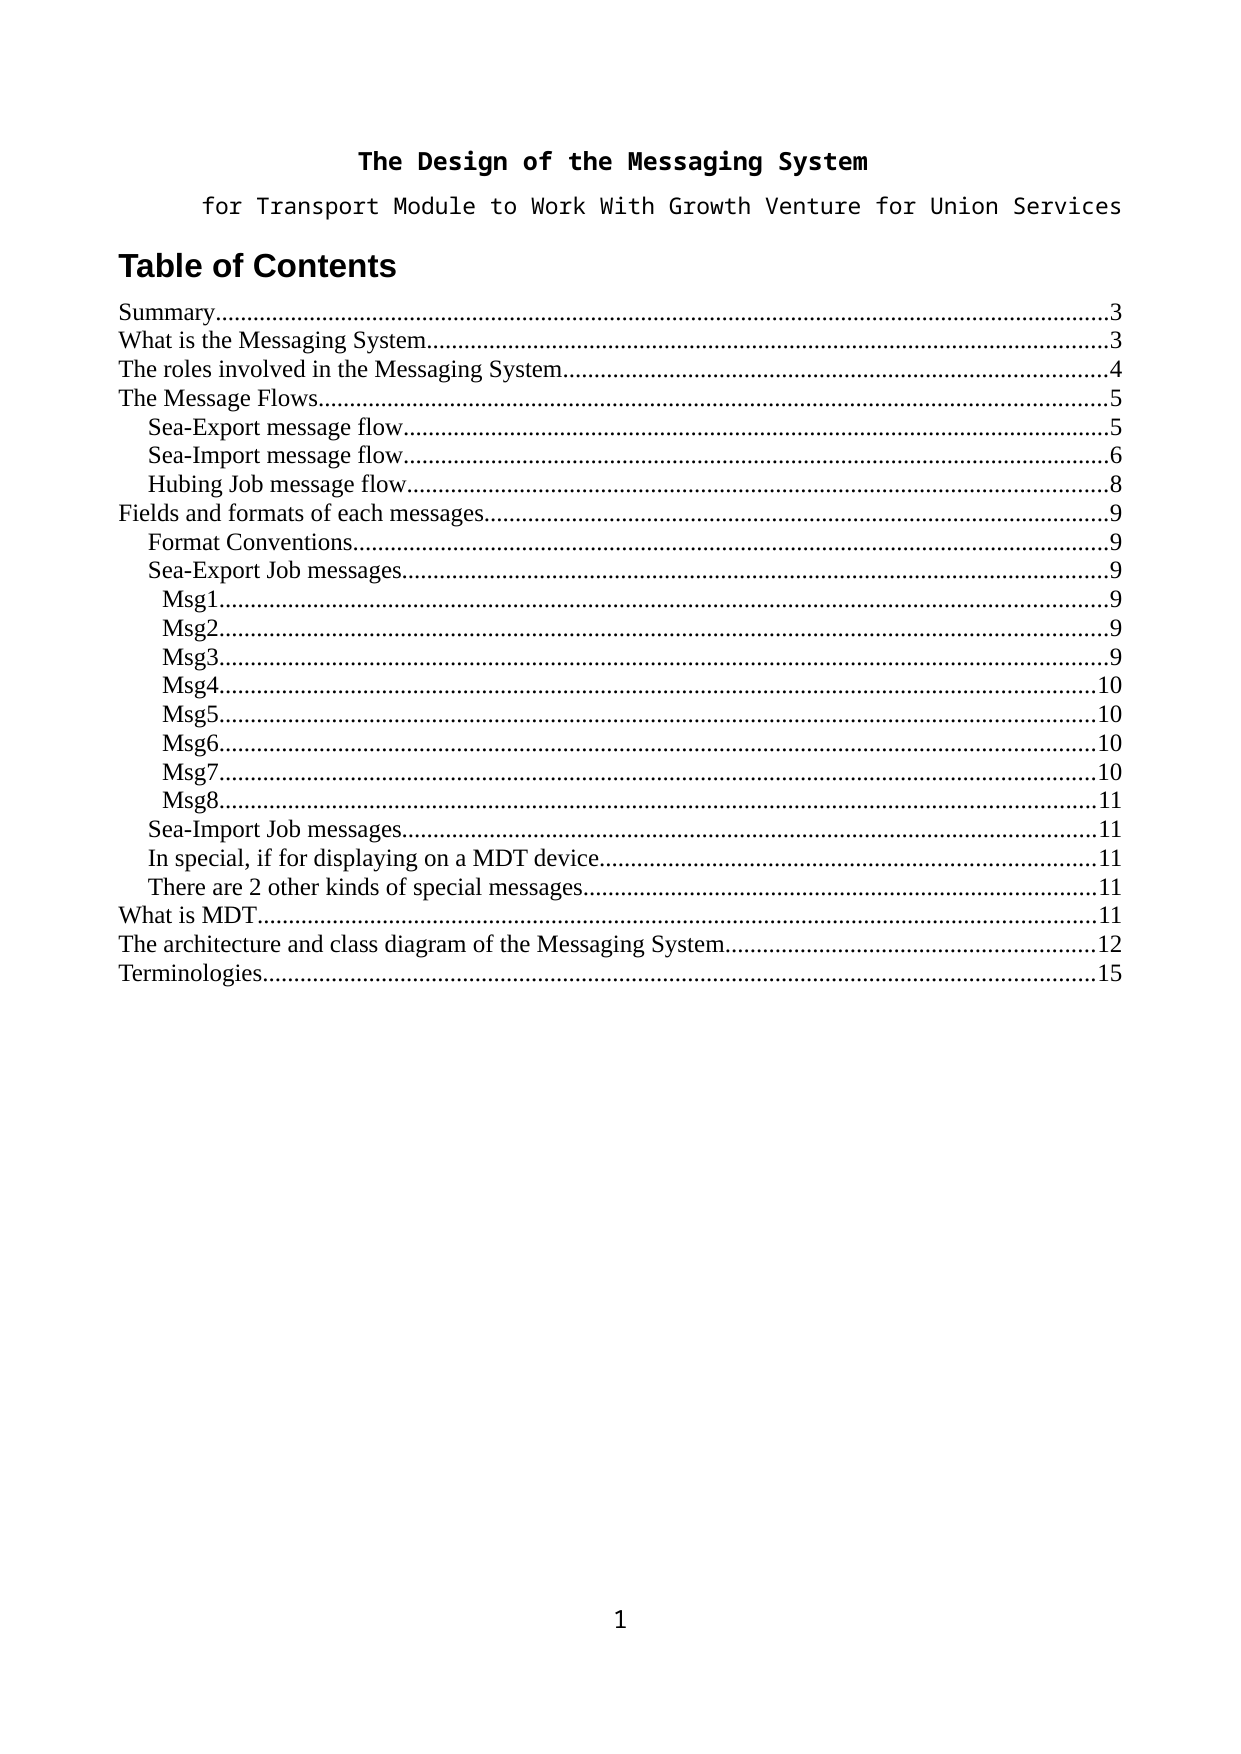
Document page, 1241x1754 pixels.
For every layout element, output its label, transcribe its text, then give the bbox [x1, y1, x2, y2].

text Sea-Export message flow 5 [148, 412, 1122, 441]
text Msg3 9 [118, 642, 1122, 671]
text In special, if for displaying on a MDT device 11 [148, 843, 1122, 872]
text Sea-Export Job messages 9 [148, 556, 1122, 584]
text The Message Flows 5 [118, 383, 1122, 412]
text Msg7 10 [118, 757, 1122, 786]
text Msg8 11 [118, 786, 1122, 814]
text Msg2 9 [118, 613, 1122, 642]
text Format Conventions 9 [148, 527, 1122, 556]
text Hubing Job message flow 8 [148, 469, 1122, 498]
text What is the Messaging System 3 [118, 326, 1122, 354]
text Fields and formats of each messages 9 [118, 498, 1122, 527]
text Sea-Import message flow 6 [148, 441, 1122, 469]
text Msg5 10 [118, 699, 1122, 728]
text There are 2 other kinds of special messages 11 [148, 872, 1122, 901]
title The Design of the Messaging System [118, 143, 1122, 177]
text Msg1 9 [118, 584, 1122, 613]
text Msg4 10 [118, 671, 1122, 699]
text The roles involved in the Messaging System 4 [118, 354, 1122, 383]
text Msg6 10 [118, 728, 1122, 757]
subtitle Table of Contents [118, 246, 1122, 284]
text What is MDT 11 [118, 901, 1122, 929]
text Summary 3 [118, 297, 1122, 326]
text Sea-Import Job messages 11 [148, 814, 1122, 843]
subtitle for Transport Module to Work With Growth Venture for Union Services [118, 190, 1122, 221]
text The architecture and class diagram of the Messaging System 12 [118, 929, 1122, 958]
text Terminologies 15 [118, 958, 1122, 987]
